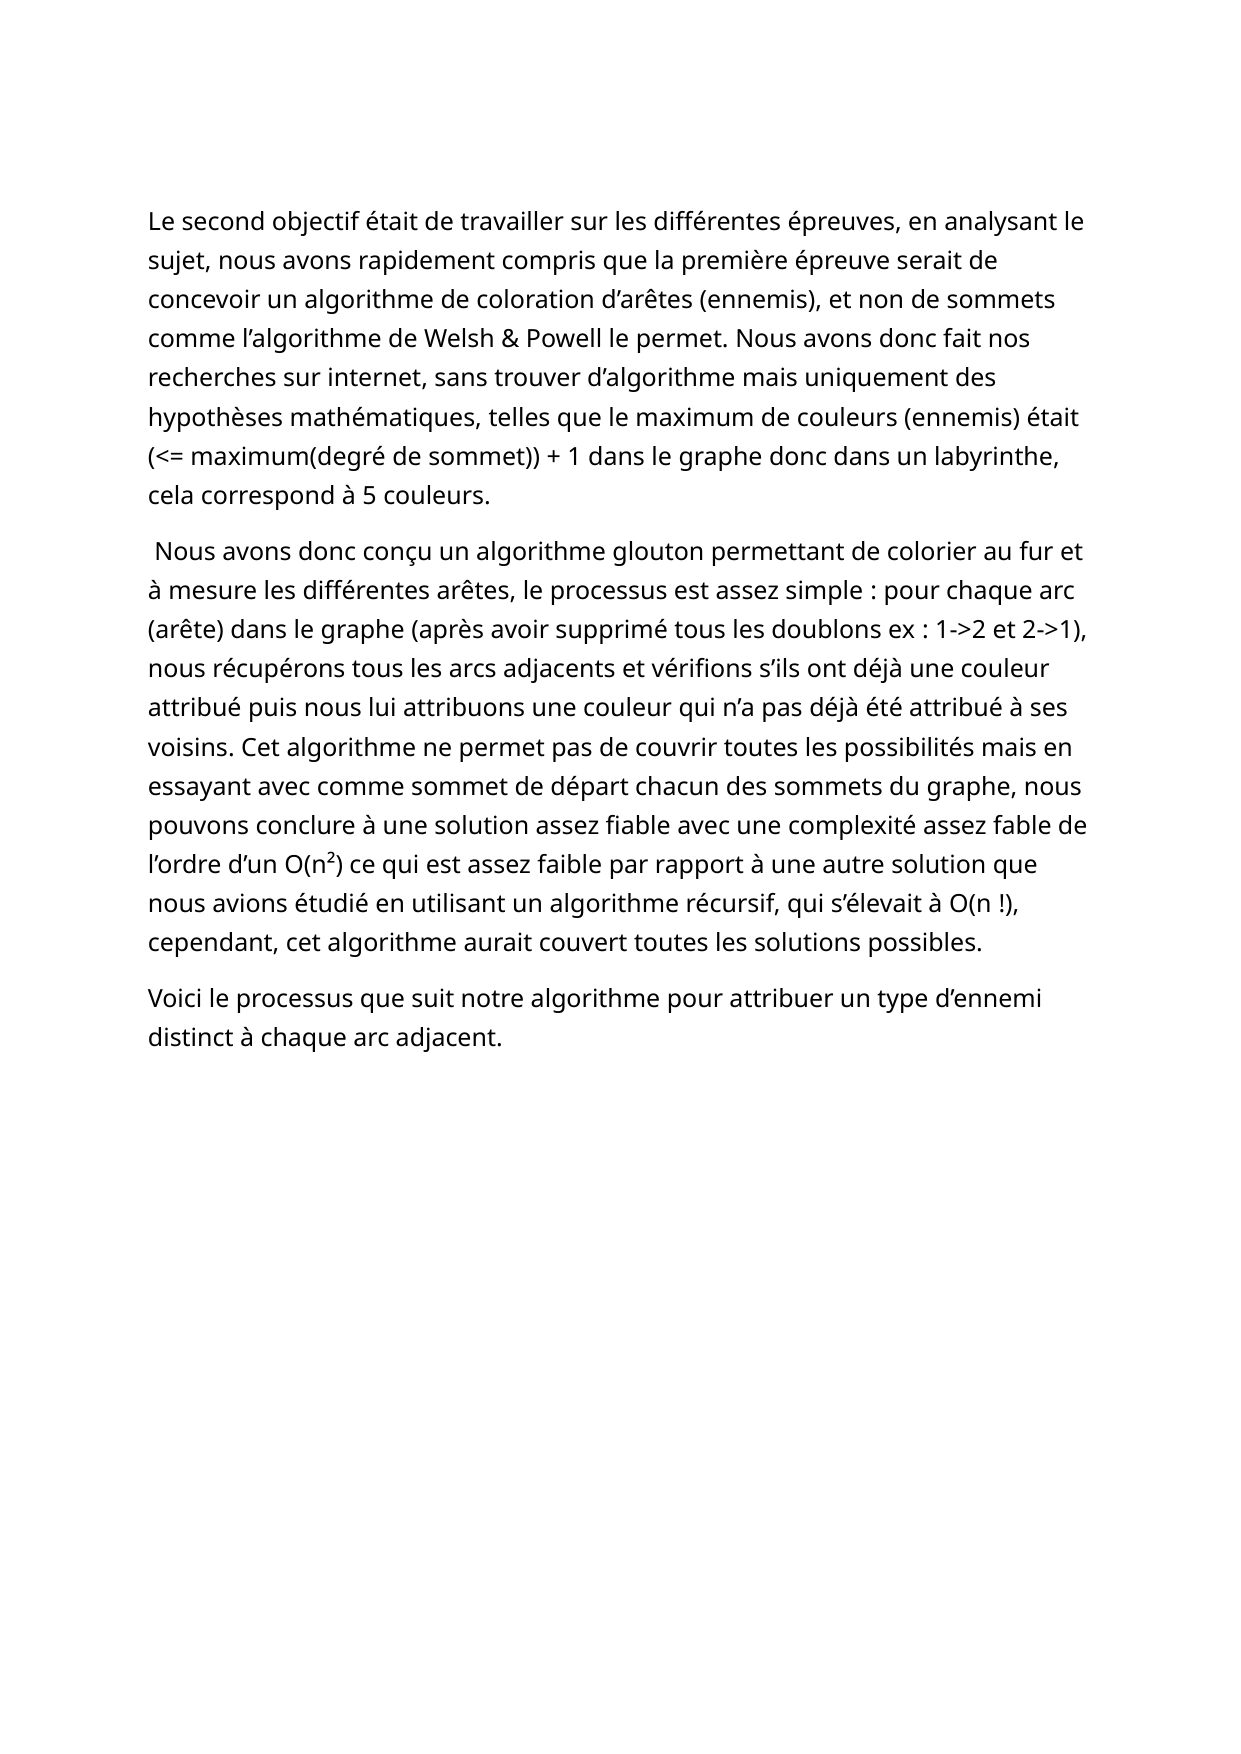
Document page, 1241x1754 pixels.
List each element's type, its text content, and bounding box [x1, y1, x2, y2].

text Voici le processus que suit notre algorithme pour attribuer un type d’ennemi distinct à chaque arc adjacent. [148, 981, 1093, 1054]
text Nous avons donc conçu un algorithme glouton permettant de colorier au fur et à mesure les différentes arêtes, le processus est assez simple : pour chaque arc (arête) dans le graphe (après avoir supprimé tous les doublons ex : 1->2 et 2->1), nous récupérons tous les arcs adjacents et vérifions s’ils ont déjà une couleur attribué puis nous lui attribuons une couleur qui n’a pas déjà été attribué à ses voisins. Cet algorithme ne permet pas de couvrir toutes les possibilités mais en essayant avec comme sommet de départ chacun des sommets du graphe, nous pouvons conclure à une solution assez fiable avec une complexité assez fable de l’ordre d’un O(n²) ce qui est assez faible par rapport à une autre solution que nous avions étudié en utilisant un algorithme récursif, qui s’élevait à O(n !), cependant, cet algorithme aurait couvert toutes les solutions possibles. [148, 533, 1093, 959]
text Le second objectif était de travailler sur les différentes épreuves, en analysant le sujet, nous avons rapidement compris que la première épreuve serait de concevoir un algorithme de coloration d’arêtes (ennemis), et non de sommets comme l’algorithme de Welsh & Powell le permet. Nous avons donc fait nos recherches sur internet, sans trouver d’algorithme mais uniquement des hypothèses mathématiques, telles que le maximum de couleurs (ennemis) était (<= maximum(degré de sommet)) + 1 dans le graphe donc dans un labyrinthe, cela correspond à 5 couleurs. [148, 203, 1093, 512]
